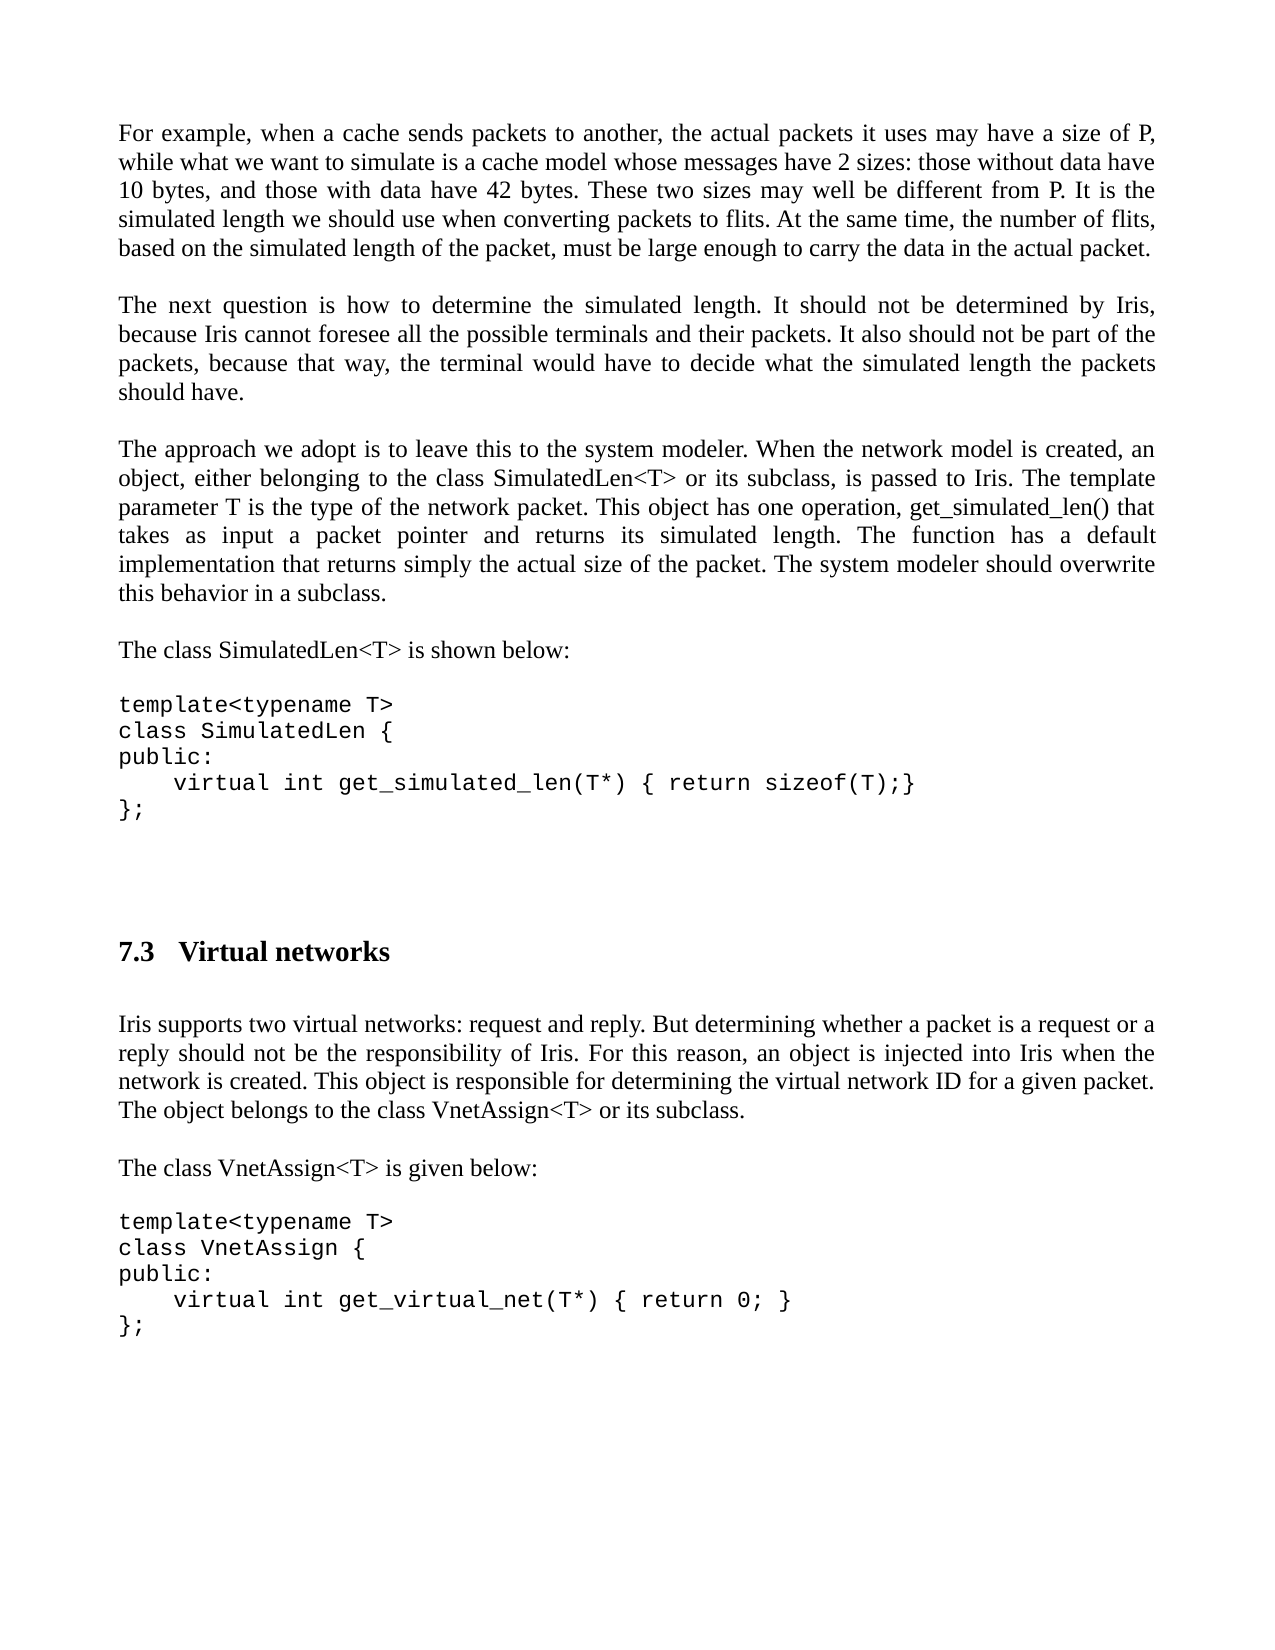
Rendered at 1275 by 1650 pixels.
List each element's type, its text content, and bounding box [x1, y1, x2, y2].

text template<typename T> [118, 693, 1157, 719]
text The approach we adopt is to leave this to the system modeler. When the network model is created, an object, either belonging to the class SimulatedLen<T> or its subclass, is passed to Iris. The template parameter T is the type of the network packet. This object has one operation, get_simulated_len() that takes as input a packet pointer and returns its simulated length. The function has a default implementation that returns simply the actual size of the packet. The system modeler should overwrite this behavior in a subclass. [118, 434, 1157, 607]
text template<typename T> [118, 1210, 1157, 1236]
text class SimulatedLen { [118, 719, 1157, 745]
text public: [118, 1262, 1157, 1288]
text class VnetAssign { [118, 1236, 1157, 1262]
subtitle Virtual networks [118, 934, 1157, 968]
text Iris supports two virtual networks: request and reply. But determining whether a packet is a request or a reply should not be the responsibility of Iris. For this reason, an object is injected into Iris when the network is created. This object is responsible for determining the virtual network ID for a given packet. The object belongs to the class VnetAssign<T> or its subclass. [118, 1009, 1157, 1124]
text virtual int get_virtual_net(T*) { return 0; } [118, 1288, 1157, 1314]
text The class SimulatedLen<T> is shown below: [118, 636, 1157, 664]
text public: [118, 745, 1157, 771]
text }; [118, 797, 1157, 823]
text virtual int get_simulated_len(T*) { return sizeof(T);} [118, 771, 1157, 797]
text }; [118, 1314, 1157, 1340]
text For example, when a cache sends packets to another, the actual packets it uses may have a size of P, while what we want to simulate is a cache model whose messages have 2 sizes: those without data have 10 bytes, and those with data have 42 bytes. These two sizes may well be different from P. It is the simulated length we should use when converting packets to flits. At the same time, the number of flits, based on the simulated length of the packet, must be large enough to carry the data in the actual packet. [118, 118, 1157, 262]
text The class VnetAssign<T> is given below: [118, 1153, 1157, 1181]
text The next question is how to determine the simulated length. It should not be determined by Iris, because Iris cannot foresee all the possible terminals and their packets. It also should not be part of the packets, because that way, the terminal would have to decide what the simulated length the packets should have. [118, 291, 1157, 406]
